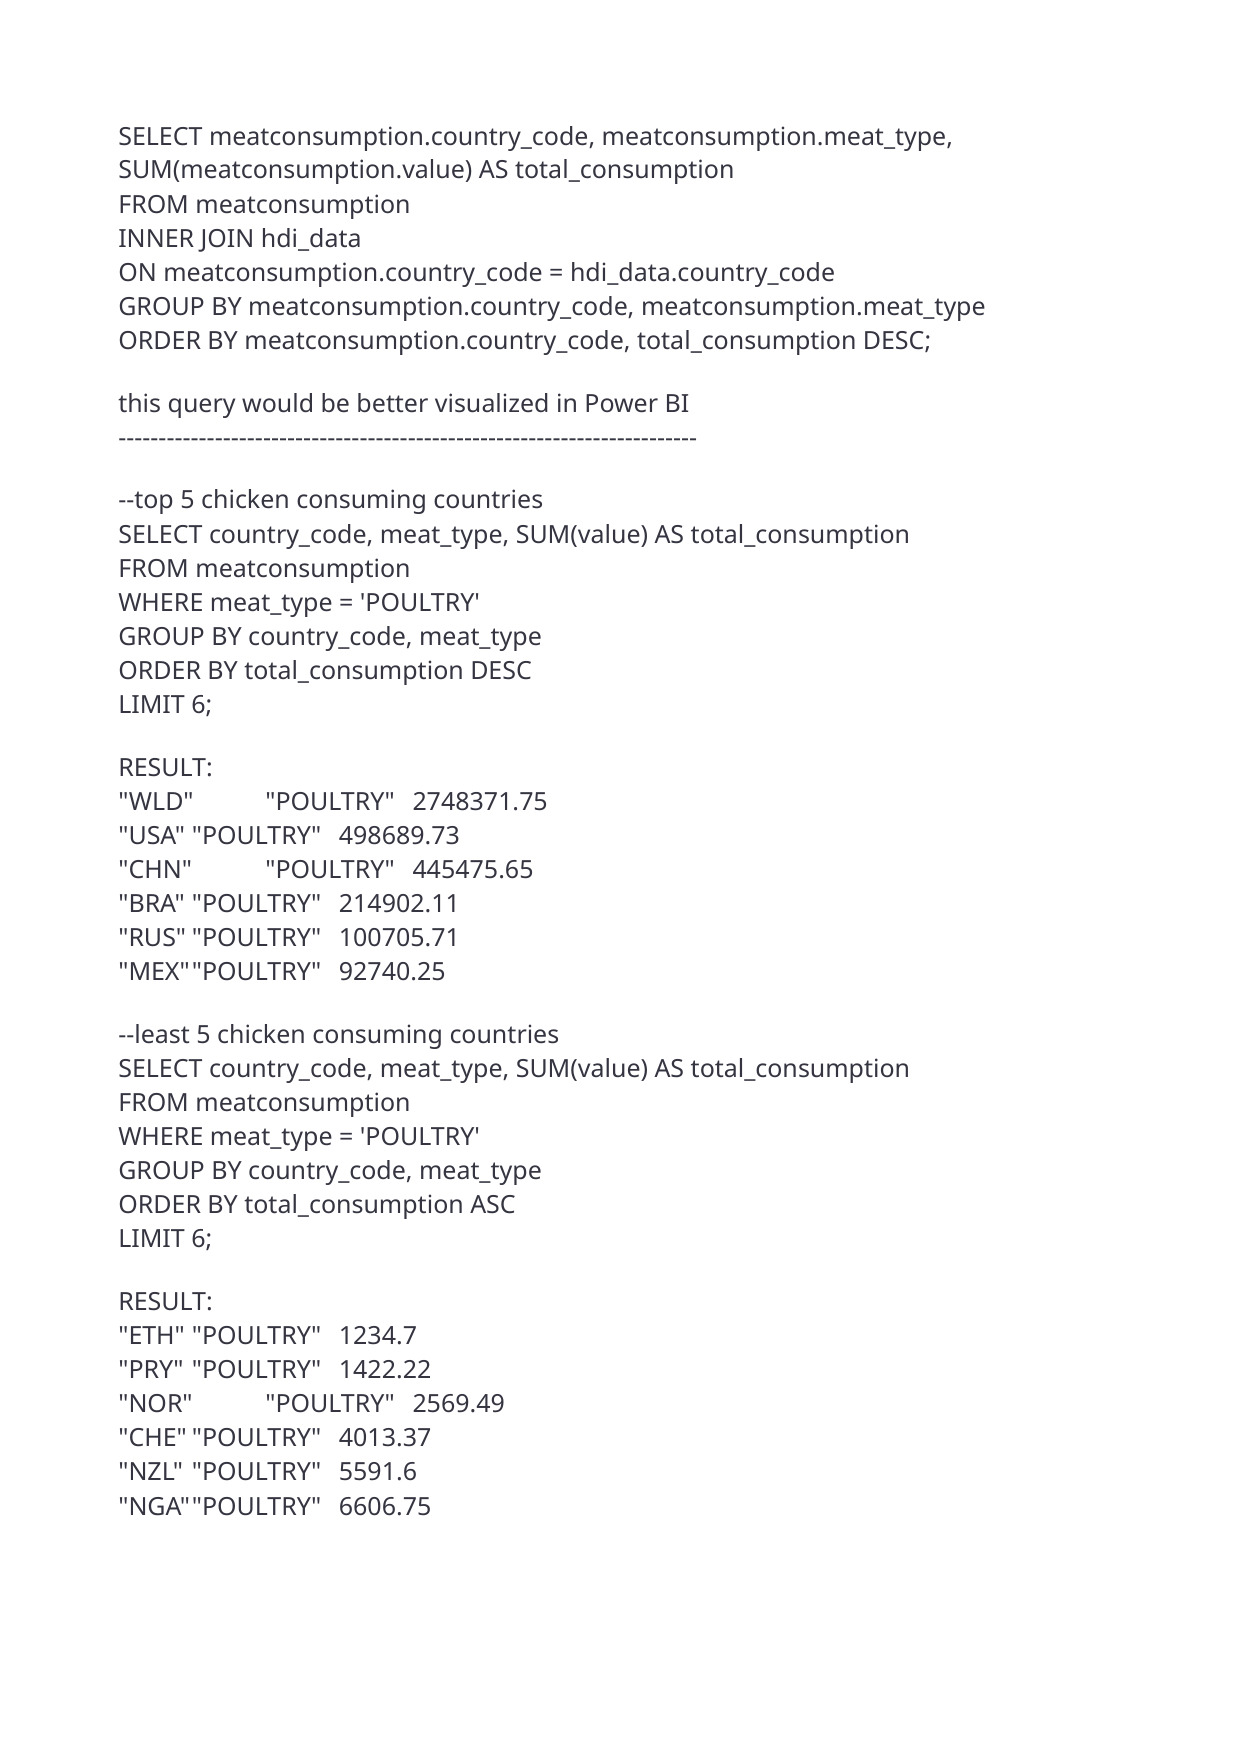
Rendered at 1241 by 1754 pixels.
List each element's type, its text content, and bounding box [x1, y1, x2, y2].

text ORDER BY meatconsumption.country_code, total_consumption DESC; [118, 322, 1122, 357]
text "USA" "POULTRY" 498689.73 [118, 817, 1122, 852]
text "NGA" "POULTRY" 6606.75 [118, 1488, 1122, 1522]
text SELECT country_code, meat_type, SUM(value) AS total_consumption [118, 516, 1122, 550]
text "BRA" "POULTRY" 214902.11 [118, 886, 1122, 920]
text GROUP BY country_code, meat_type [118, 1153, 1122, 1187]
text GROUP BY meatconsumption.country_code, meatconsumption.meat_type [118, 288, 1122, 322]
text FROM meatconsumption [118, 550, 1122, 584]
text "NOR" "POULTRY" 2569.49 [118, 1386, 1122, 1420]
text FROM meatconsumption [118, 1085, 1122, 1119]
text "ETH" "POULTRY" 1234.7 [118, 1318, 1122, 1352]
text "PRY" "POULTRY" 1422.22 [118, 1352, 1122, 1386]
text LIMIT 6; [118, 687, 1122, 721]
text this query would be better visualized in Power BI [118, 385, 1122, 419]
text RESULT: [118, 1284, 1122, 1318]
text ORDER BY total_consumption DESC [118, 652, 1122, 687]
text ON meatconsumption.country_code = hdi_data.country_code [118, 254, 1122, 288]
text "NZL" "POULTRY" 5591.6 [118, 1454, 1122, 1488]
text --least 5 chicken consuming countries [118, 1017, 1122, 1051]
text WHERE meat_type = 'POULTRY' [118, 584, 1122, 618]
text "CHE" "POULTRY" 4013.37 [118, 1420, 1122, 1454]
text GROUP BY country_code, meat_type [118, 618, 1122, 652]
text "RUS" "POULTRY" 100705.71 [118, 920, 1122, 954]
text LIMIT 6; [118, 1221, 1122, 1255]
text ORDER BY total_consumption ASC [118, 1187, 1122, 1221]
text RESULT: [118, 749, 1122, 783]
text --top 5 chicken consuming countries [118, 482, 1122, 516]
text "MEX" "POULTRY" 92740.25 [118, 954, 1122, 988]
text FROM meatconsumption [118, 186, 1122, 220]
text INNER JOIN hdi_data [118, 220, 1122, 254]
text "WLD" "POULTRY" 2748371.75 [118, 783, 1122, 817]
text WHERE meat_type = 'POULTRY' [118, 1119, 1122, 1153]
text SELECT meatconsumption.country_code, meatconsumption.meat_type, SUM(meatconsumption.value) AS total_consumption [118, 118, 1122, 186]
text ------------------------------------------------------------------------ [118, 419, 1122, 453]
text SELECT country_code, meat_type, SUM(value) AS total_consumption [118, 1051, 1122, 1085]
text "CHN" "POULTRY" 445475.65 [118, 852, 1122, 886]
